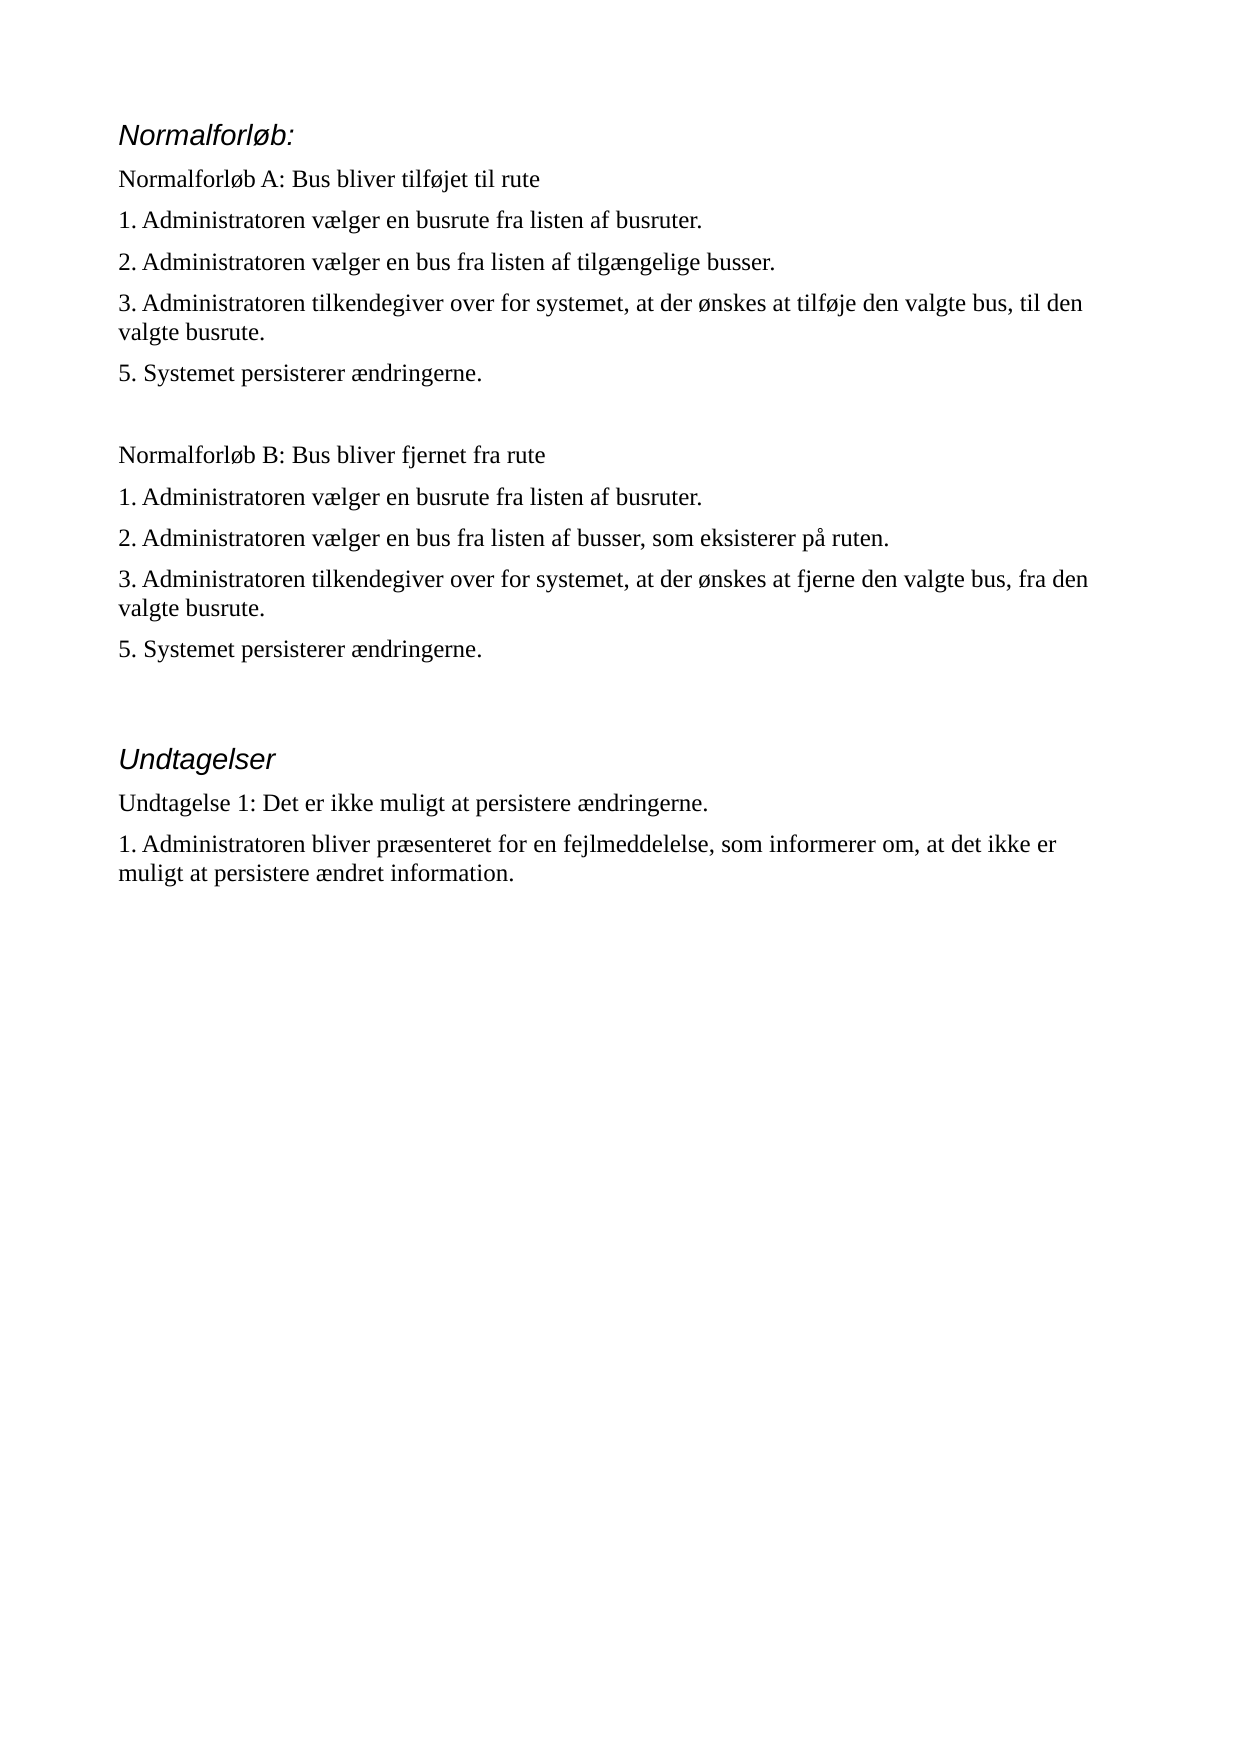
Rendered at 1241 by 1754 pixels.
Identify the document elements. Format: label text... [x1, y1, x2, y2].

text 1. Administratoren vælger en busrute fra listen af busruter. [118, 482, 1122, 510]
text 3. Administratoren tilkendegiver over for systemet, at der ønskes at fjerne den valgte bus, fra den valgte busrute. [118, 564, 1122, 622]
text 2. Administratoren vælger en bus fra listen af busser, som eksisterer på ruten. [118, 523, 1122, 552]
text 3. Administratoren tilkendegiver over for systemet, at der ønskes at tilføje den valgte bus, til den valgte busrute. [118, 288, 1122, 345]
text 5. Systemet persisterer ændringerne. [118, 634, 1122, 663]
text Normalforløb A: Bus bliver tilføjet til rute [118, 164, 1122, 193]
text 5. Systemet persisterer ændringerne. [118, 358, 1122, 387]
text Normalforløb B: Bus bliver fjernet fra rute [118, 440, 1122, 469]
text Undtagelse 1: Det er ikke muligt at persistere ændringerne. [118, 788, 1122, 816]
text 1. Administratoren vælger en busrute fra listen af busruter. [118, 205, 1122, 234]
text 2. Administratoren vælger en bus fra listen af tilgængelige busser. [118, 247, 1122, 275]
subtitle Undtagelser [118, 742, 1122, 775]
subtitle Normalforløb: [118, 118, 1122, 152]
text 1. Administratoren bliver præsenteret for en fejlmeddelelse, som informerer om, at det ikke er muligt at persistere ændret information. [118, 829, 1122, 886]
